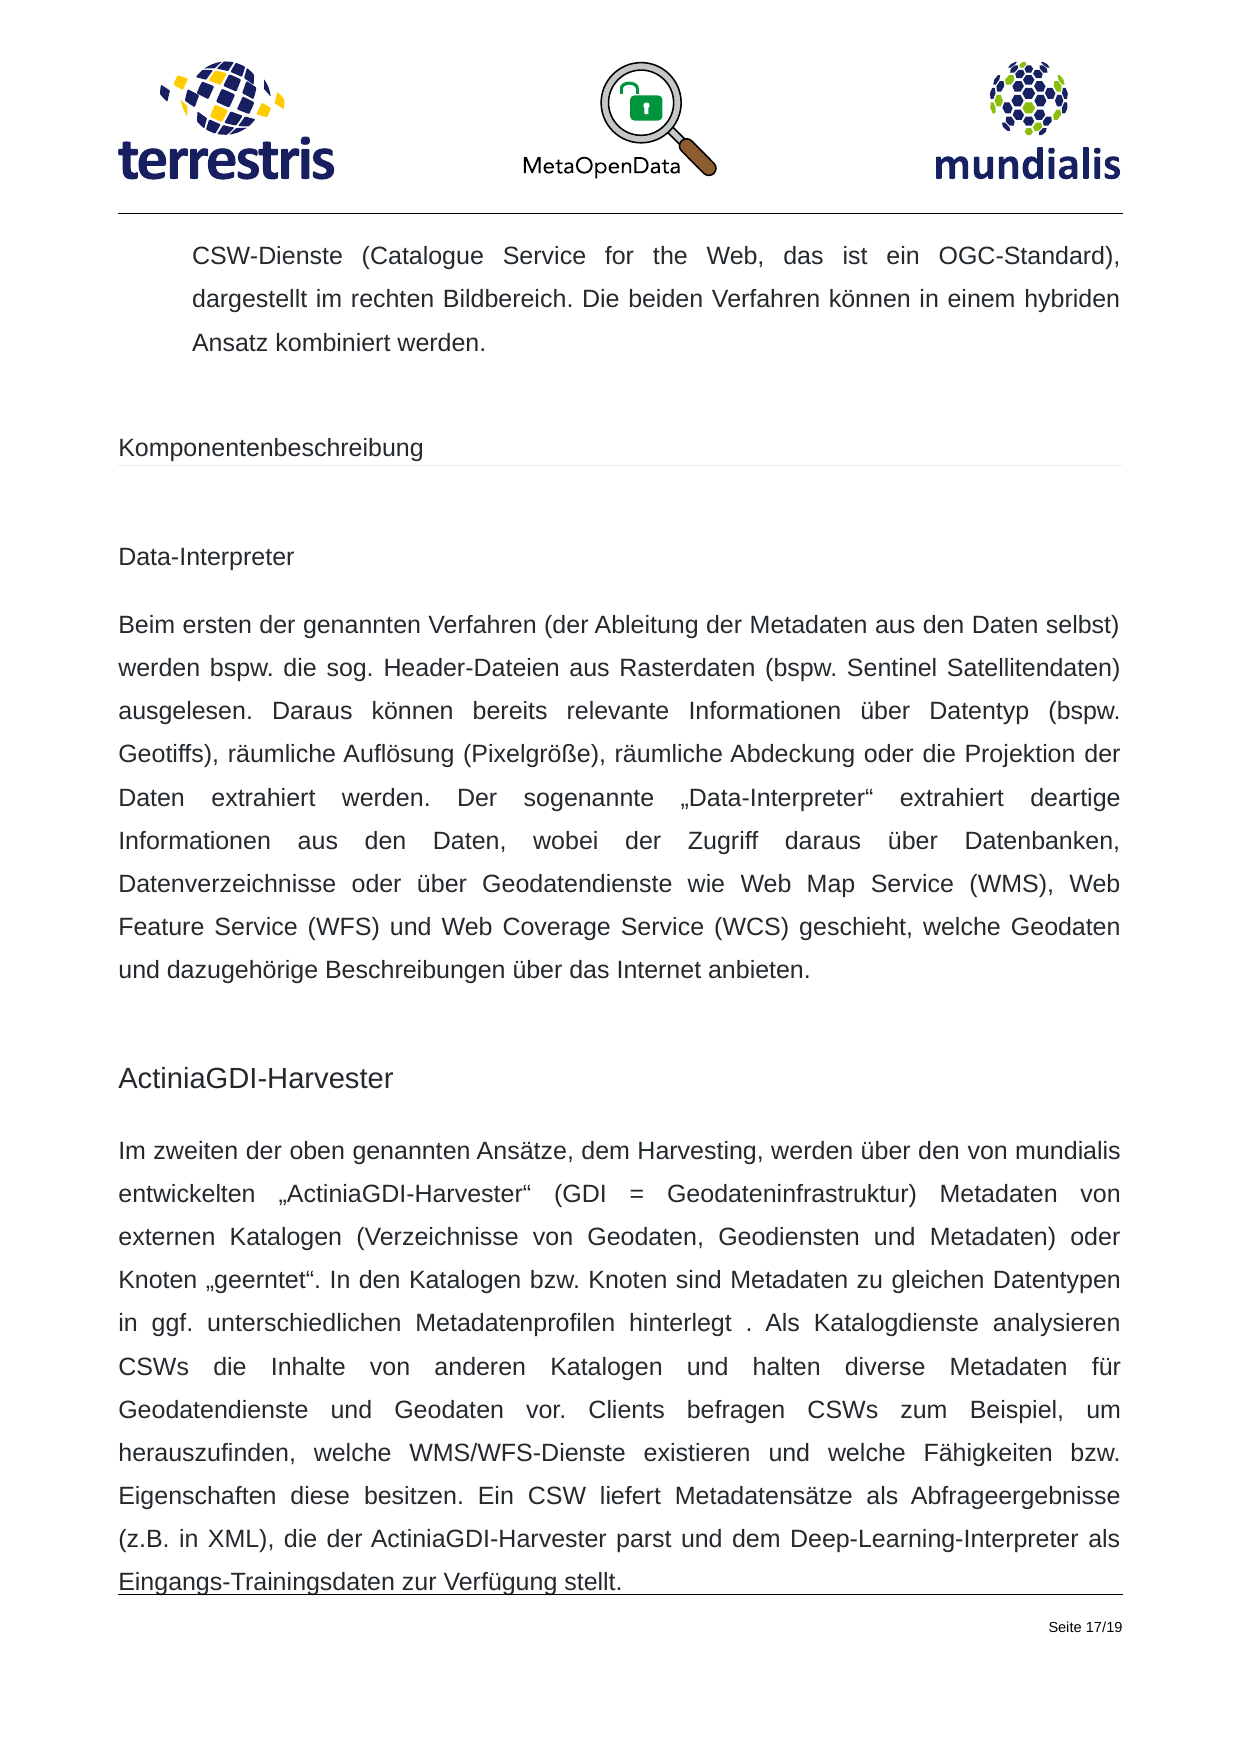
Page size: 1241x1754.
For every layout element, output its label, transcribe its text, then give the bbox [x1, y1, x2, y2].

subtitle ActiniaGDI-Harvester [118, 1061, 1122, 1094]
text Im zweiten der oben genannten Ansätze, dem Harvesting, werden über den von mundialis entwickelten „ActiniaGDI-Harvester“ (GDI = Geodateninfrastruktur) Metadaten von externen Katalogen (Verzeichnisse von Geodaten, Geodiensten und Metadaten) oder Knoten „geerntet“. In den Katalogen bzw. Knoten sind Metadaten zu gleichen Datentypen in ggf. unterschiedlichen Metadatenprofilen hinterlegt . Als Katalogdienste analysieren CSWs die Inhalte von anderen Katalogen und halten diverse Metadaten für Geodatendienste und Geodaten vor. Clients befragen CSWs zum Beispiel, um herauszufinden, welche WMS/WFS-Dienste existieren und welche Fähigkeiten bzw. Eigenschaften diese besitzen. Ein CSW liefert Metadatensätze als Abfrageergebnisse (z.B. in XML), die der ActiniaGDI-Harvester parst und dem Deep-Learning-Interpreter als Eingangs-Trainingsdaten zur Verfügung stellt. [118, 1136, 1122, 1594]
subtitle Data-Interpreter [118, 542, 1122, 571]
list CSW-Dienste (Catalogue Service for the Web, das ist ein OGC-Standard), dargestellt im rechten Bildbereich. Die beiden Verfahren können in einem hybriden Ansatz kombiniert werden. [118, 241, 1122, 356]
subtitle Komponentenbeschreibung [118, 433, 1122, 465]
text Beim ersten der genannten Verfahren (der Ableitung der Metadaten aus den Daten selbst) werden bspw. die sog. Header-Dateien aus Rasterdaten (bspw. Sentinel Satellitendaten) ausgelesen. Daraus können bereits relevante Informationen über Datentyp (bspw. Geotiffs), räumliche Auflösung (Pixelgröße), räumliche Abdeckung oder die Projektion der Daten extrahiert werden. Der sogenannte „Data-Interpreter“ extrahiert deartige Informationen aus den Daten, wobei der Zugriff daraus über Datenbanken, Datenverzeichnisse oder über Geodatendienste wie Web Map Service (WMS), Web Feature Service (WFS) und Web Coverage Service (WCS) geschieht, welche Geodaten und dazugehörige Beschreibungen über das Internet anbieten. [118, 610, 1122, 984]
